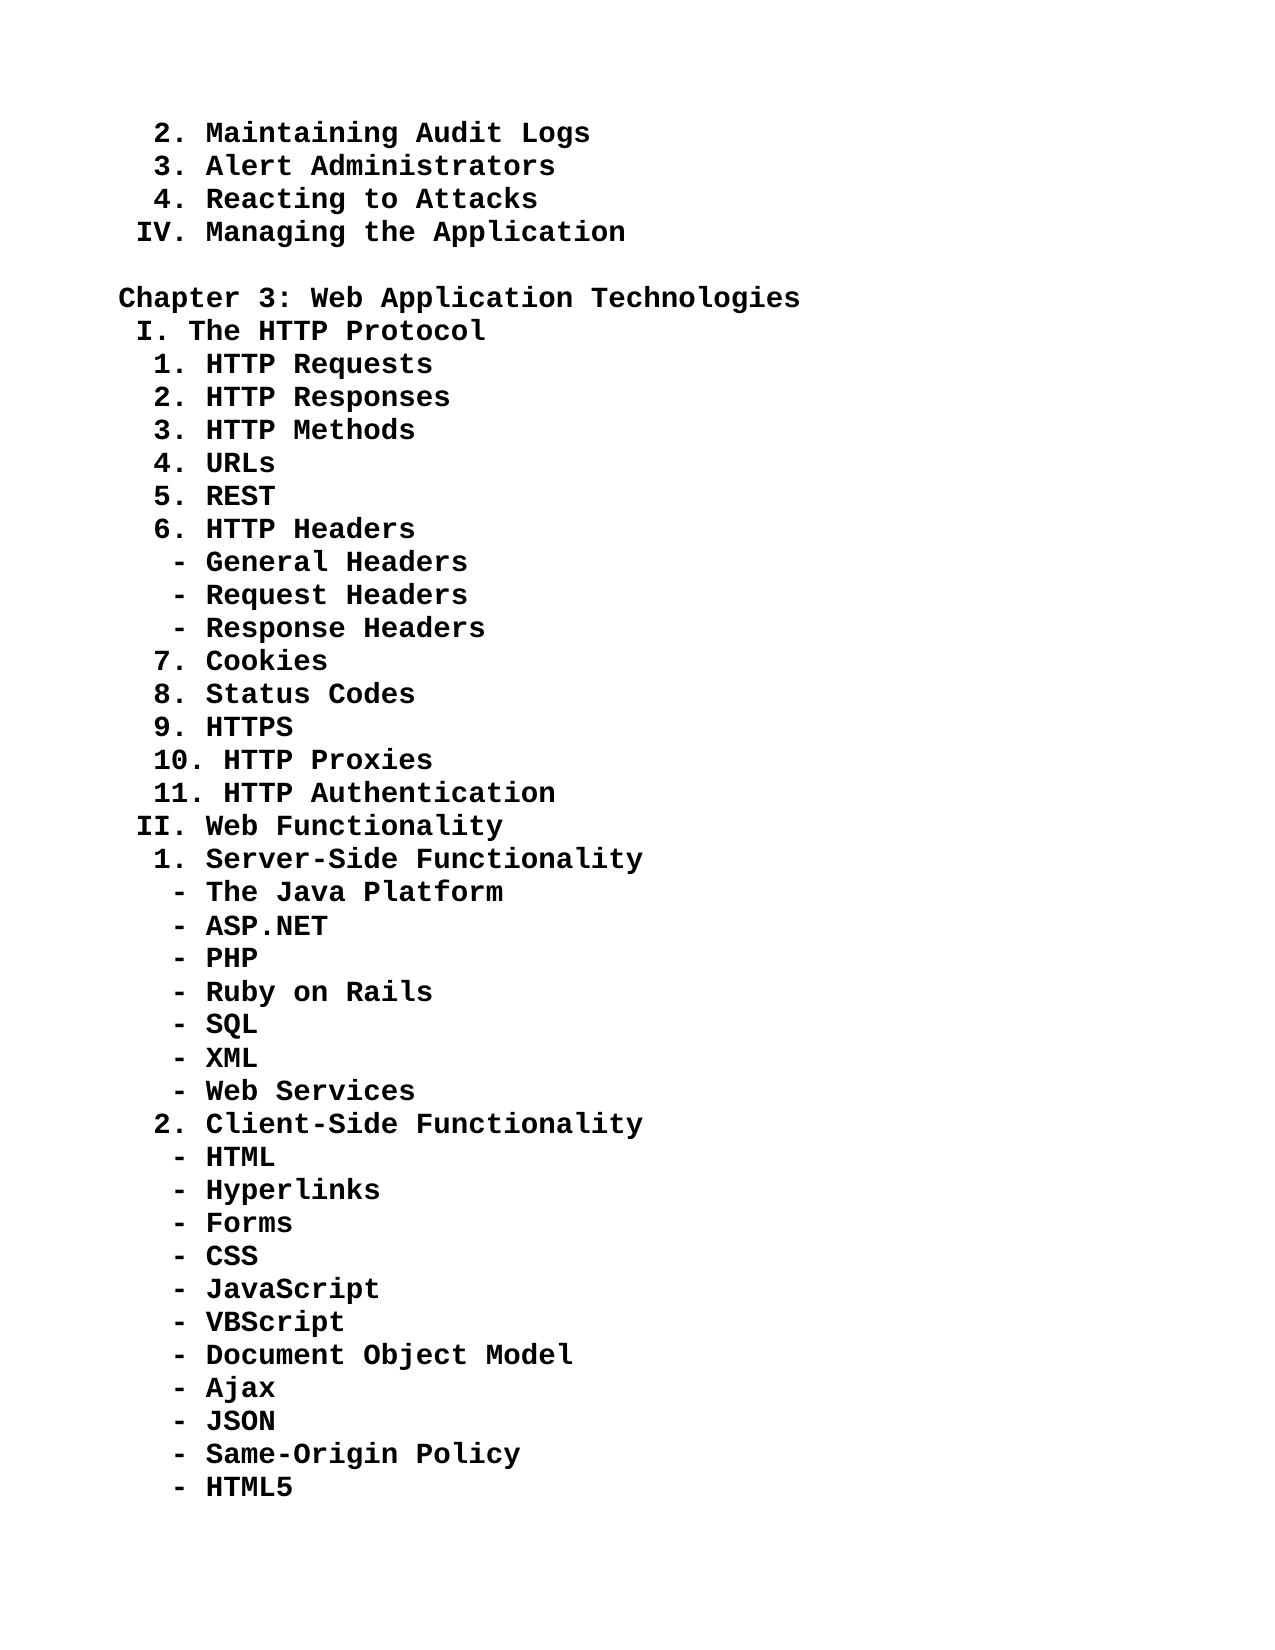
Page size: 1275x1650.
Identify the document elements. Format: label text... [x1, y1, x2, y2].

text 8. Status Codes [118, 679, 1157, 712]
text - Forms [118, 1208, 1157, 1241]
text 11. HTTP Authentication [118, 778, 1157, 812]
text - HTML [118, 1142, 1157, 1175]
text - Response Headers [118, 613, 1157, 646]
text - VBScript [118, 1307, 1157, 1340]
text 4. URLs [118, 448, 1157, 481]
text 2. Maintaining Audit Logs [118, 118, 1157, 151]
text 3. HTTP Methods [118, 415, 1157, 448]
text - ASP.NET [118, 911, 1157, 944]
text 9. HTTPS [118, 712, 1157, 746]
text - JavaScript [118, 1274, 1157, 1307]
text - Same-Origin Policy [118, 1439, 1157, 1472]
text - CSS [118, 1241, 1157, 1274]
text - XML [118, 1043, 1157, 1076]
text - Hyperlinks [118, 1175, 1157, 1208]
text - HTML5 [118, 1472, 1157, 1505]
text 2. HTTP Responses [118, 382, 1157, 415]
text - Request Headers [118, 580, 1157, 613]
text - JSON [118, 1406, 1157, 1439]
text - The Java Platform [118, 878, 1157, 911]
text 10. HTTP Proxies [118, 746, 1157, 778]
text - Document Object Model [118, 1340, 1157, 1373]
text - Ajax [118, 1373, 1157, 1406]
text IV. Managing the Application [118, 217, 1157, 250]
text 1. HTTP Requests [118, 349, 1157, 382]
text 4. Reacting to Attacks [118, 184, 1157, 217]
text 3. Alert Administrators [118, 151, 1157, 184]
text - Web Services [118, 1076, 1157, 1109]
text 6. HTTP Headers [118, 514, 1157, 547]
text II. Web Functionality [118, 812, 1157, 844]
text - PHP [118, 944, 1157, 977]
text 7. Cookies [118, 646, 1157, 679]
text 5. REST [118, 481, 1157, 514]
text 2. Client-Side Functionality [118, 1109, 1157, 1142]
text - SQL [118, 1010, 1157, 1043]
text I. The HTTP Protocol [118, 316, 1157, 349]
text 1. Server-Side Functionality [118, 844, 1157, 878]
text - Ruby on Rails [118, 977, 1157, 1010]
text Chapter 3: Web Application Technologies [118, 283, 1157, 316]
text - General Headers [118, 547, 1157, 580]
